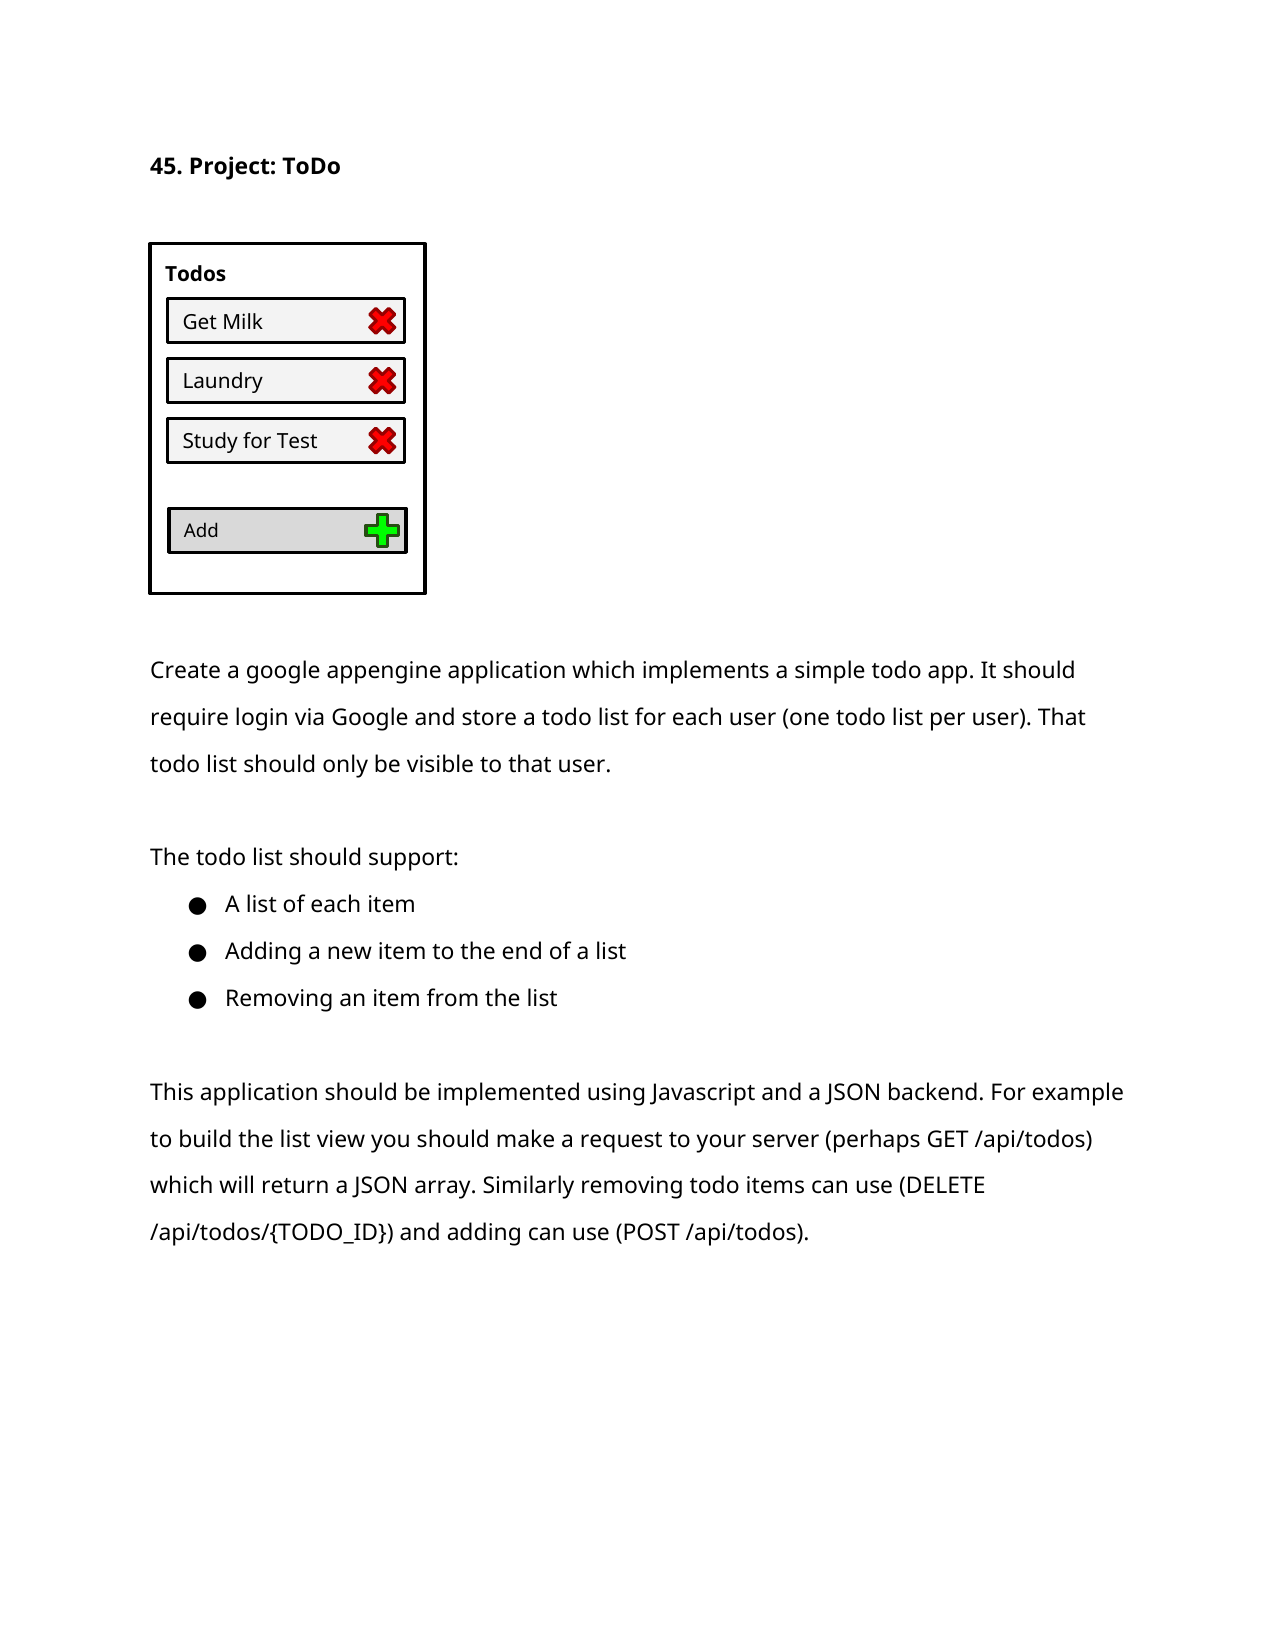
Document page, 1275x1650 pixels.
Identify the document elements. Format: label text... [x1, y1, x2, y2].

text The todo list should support: [150, 841, 1125, 873]
list Adding a new item to the end of a list [187, 935, 1125, 966]
list Removing an item from the list [187, 982, 1125, 1013]
text This application should be implemented using Javascript and a JSON backend. For example to build the list view you should make a request to your server (perhaps GET /api/todos) which will return a JSON array. Similarly removing todo items can use (DELETE /api/todos/{TODO_ID}) and adding can use (POST /api/todos). [150, 1076, 1125, 1248]
text Create a google appengine application which implements a simple todo app. It should require login via Google and store a todo list for each user (one todo list per user). That todo list should only be visible to that user. [150, 654, 1125, 779]
text 45. Project: ToDo [150, 150, 1125, 181]
list A list of each item [187, 888, 1125, 919]
